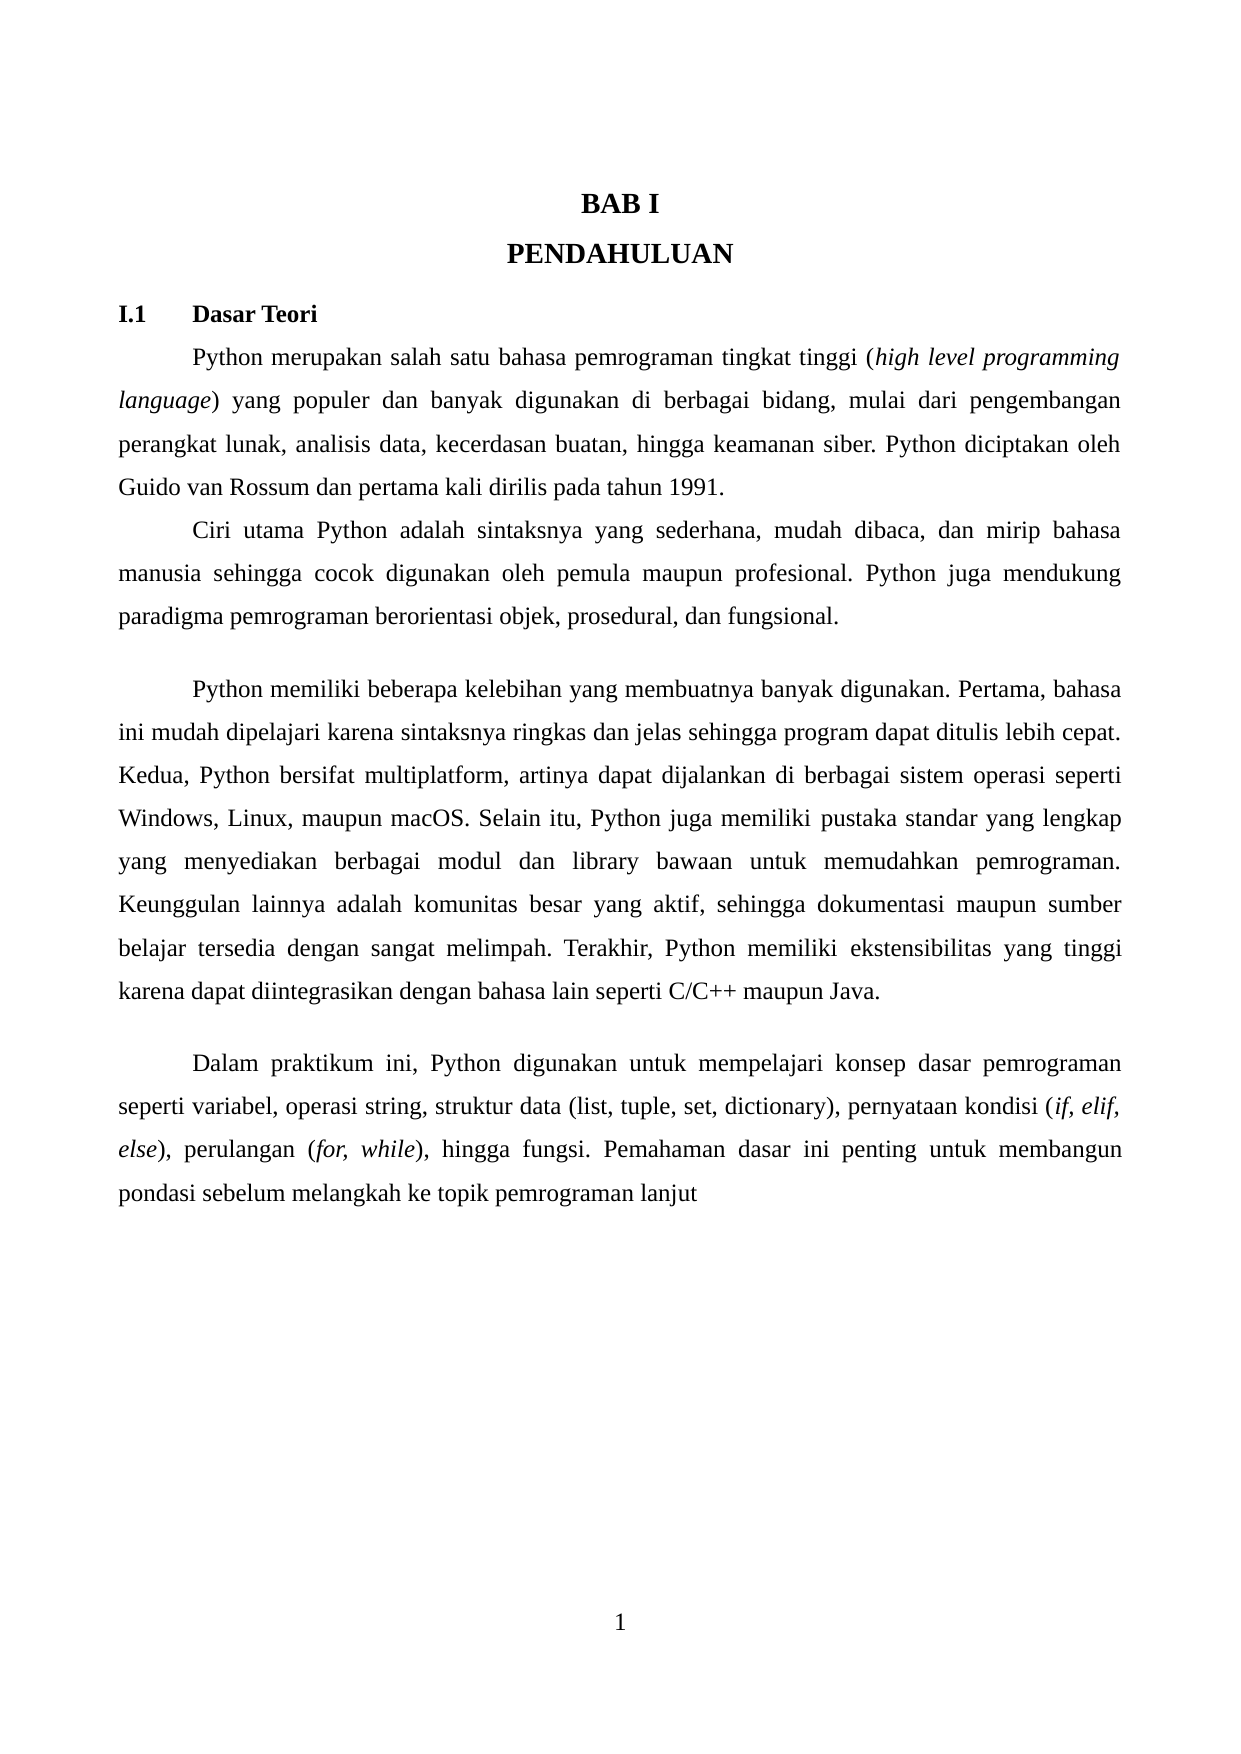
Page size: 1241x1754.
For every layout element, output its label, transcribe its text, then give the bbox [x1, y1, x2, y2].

subtitle PENDAHULUAN [118, 186, 1122, 270]
subtitle Dasar Teori [118, 299, 1122, 328]
text Python merupakan salah satu bahasa pemrograman tingkat tinggi (high level programming language) yang populer dan banyak digunakan di berbagai bidang, mulai dari pengembangan perangkat lunak, analisis data, kecerdasan buatan, hingga keamanan siber. Python diciptakan oleh Guido van Rossum dan pertama kali dirilis pada tahun 1991. [118, 342, 1122, 501]
text Ciri utama Python adalah sintaksnya yang sederhana, mudah dibaca, dan mirip bahasa manusia sehingga cocok digunakan oleh pemula maupun profesional. Python juga mendukung paradigma pemrograman berorientasi objek, prosedural, dan fungsional. [118, 515, 1122, 630]
text Dalam praktikum ini, Python digunakan untuk mempelajari konsep dasar pemrograman seperti variabel, operasi string, struktur data (list, tuple, set, dictionary), pernyataan kondisi (if, elif, else), perulangan (for, while), hingga fungsi. Pemahaman dasar ini penting untuk membangun pondasi sebelum melangkah ke topik pemrograman lanjut [118, 1048, 1122, 1206]
text Python memiliki beberapa kelebihan yang membuatnya banyak digunakan. Pertama, bahasa ini mudah dipelajari karena sintaksnya ringkas dan jelas sehingga program dapat ditulis lebih cepat. Kedua, Python bersifat multiplatform, artinya dapat dijalankan di berbagai sistem operasi seperti Windows, Linux, maupun macOS. Selain itu, Python juga memiliki pustaka standar yang lengkap yang menyediakan berbagai modul dan library bawaan untuk memudahkan pemrograman. Keunggulan lainnya adalah komunitas besar yang aktif, sehingga dokumentasi maupun sumber belajar tersedia dengan sangat melimpah. Terakhir, Python memiliki ekstensibilitas yang tinggi karena dapat diintegrasikan dengan bahasa lain seperti C/C++ maupun Java. [118, 674, 1122, 1004]
